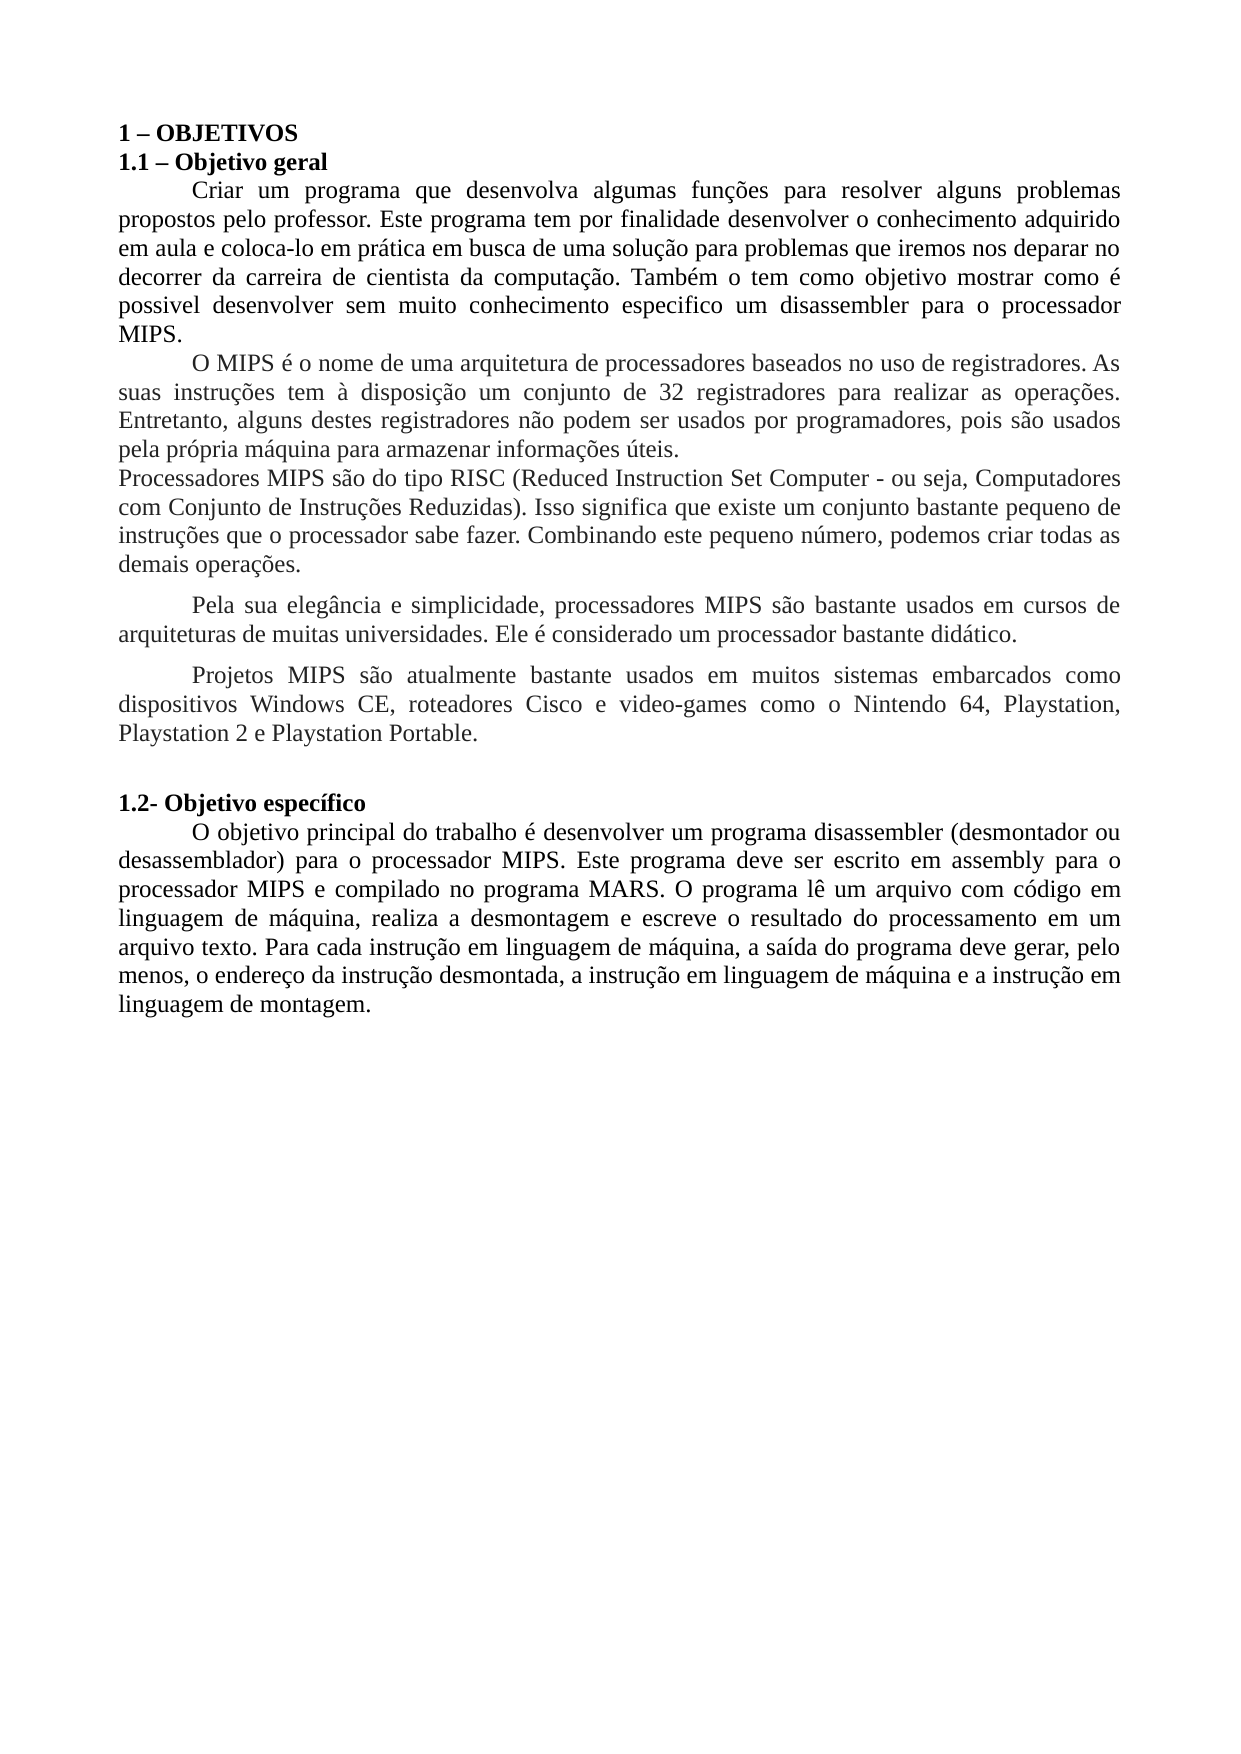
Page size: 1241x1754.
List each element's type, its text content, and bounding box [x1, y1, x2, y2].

text Projetos MIPS são atualmente bastante usados em muitos sistemas embarcados como dispositivos Windows CE, roteadores Cisco e video-games como o Nintendo 64, Playstation, Playstation 2 e Playstation Portable. [118, 661, 1122, 747]
text Pela sua elegância e simplicidade, processadores MIPS são bastante usados em cursos de arquiteturas de muitas universidades. Ele é considerado um processador bastante didático. [118, 591, 1122, 648]
text 1.2- Objetivo específico [118, 788, 1122, 817]
text 1.1 – Objetivo geral [118, 147, 1122, 176]
text Processadores MIPS são do tipo RISC (Reduced Instruction Set Computer - ou seja, Computadores com Conjunto de Instruções Reduzidas). Isso significa que existe um conjunto bastante pequeno de instruções que o processador sabe fazer. Combinando este pequeno número, podemos criar todas as demais operações. [118, 463, 1122, 578]
text Criar um programa que desenvolva algumas funções para resolver alguns problemas propostos pelo professor. Este programa tem por finalidade desenvolver o conhecimento adquirido em aula e coloca-lo em prática em busca de uma solução para problemas que iremos nos deparar no decorrer da carreira de cientista da computação. Também o tem como objetivo mostrar como é possivel desenvolver sem muito conhecimento especifico um disassembler para o processador MIPS. [118, 176, 1122, 348]
text O MIPS é o nome de uma arquitetura de processadores baseados no uso de registradores. As suas instruções tem à disposição um conjunto de 32 registradores para realizar as operações. Entretanto, alguns destes registradores não podem ser usados por programadores, pois são usados pela própria máquina para armazenar informações úteis. [118, 348, 1122, 463]
text 1 – OBJETIVOS [118, 118, 1122, 147]
text O objetivo principal do trabalho é desenvolver um programa disassembler (desmontador ou desassemblador) para o processador MIPS. Este programa deve ser escrito em assembly para o processador MIPS e compilado no programa MARS. O programa lê um arquivo com código em linguagem de máquina, realiza a desmontagem e escreve o resultado do processamento em um arquivo texto. Para cada instrução em linguagem de máquina, a saída do programa deve gerar, pelo menos, o endereço da instrução desmontada, a instrução em linguagem de máquina e a instrução em linguagem de montagem. [118, 817, 1122, 1018]
